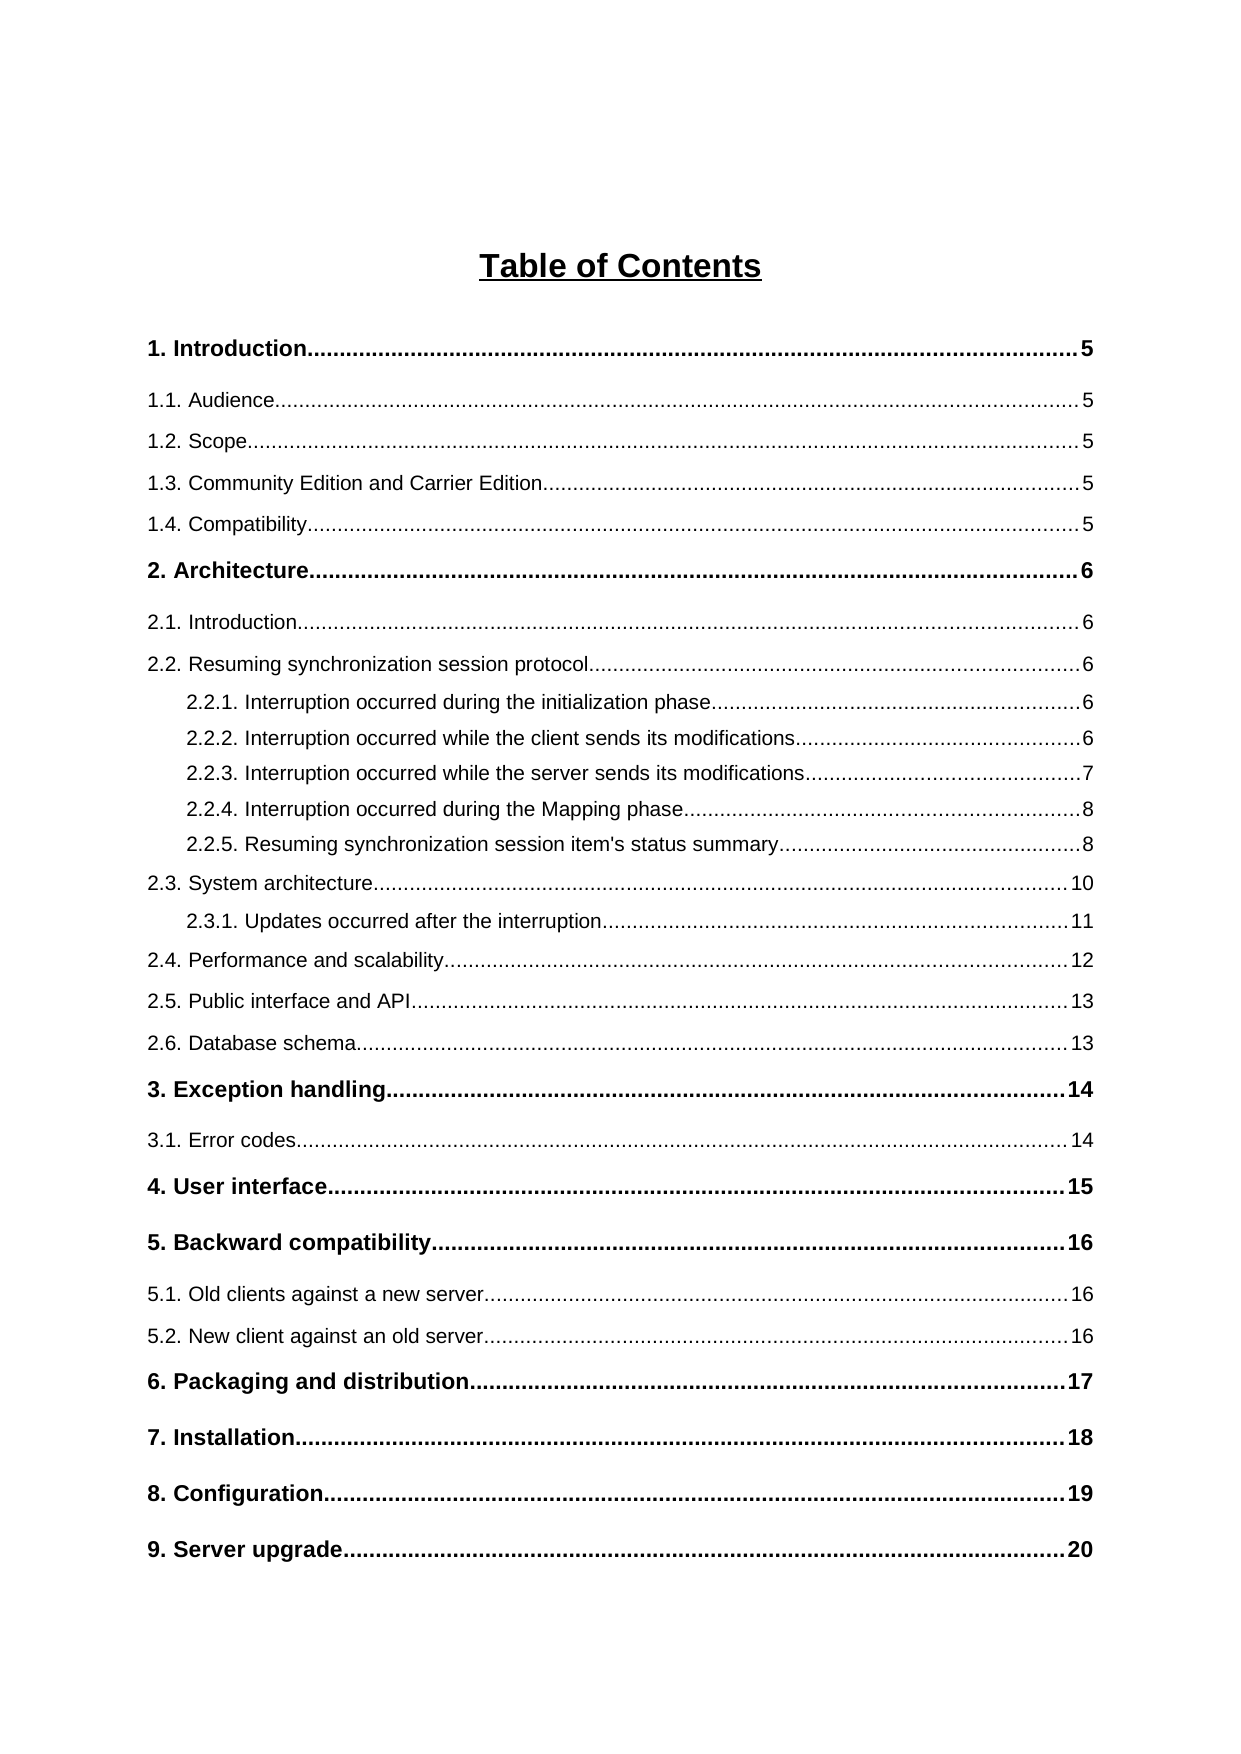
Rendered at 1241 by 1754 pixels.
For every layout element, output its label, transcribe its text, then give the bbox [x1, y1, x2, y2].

text 1.1. Audience 5 [147, 388, 1093, 412]
text 3. Exception handling 14 [147, 1076, 1093, 1102]
text 2.4. Performance and scalability 12 [147, 948, 1093, 972]
text 1. Introduction 5 [147, 335, 1093, 361]
text 1.4. Compatibility 5 [147, 513, 1093, 536]
text 3.1. Error codes 14 [147, 1129, 1093, 1152]
text 2.2.2. Interruption occurred while the client sends its modifications 6 [186, 726, 1093, 749]
text 6. Packaging and distribution 17 [147, 1369, 1093, 1395]
subtitle Table of Contents [147, 247, 1093, 284]
text 4. User interface 15 [147, 1173, 1093, 1199]
text 9. Server upgrade 20 [147, 1537, 1093, 1563]
text 1.3. Community Edition and Carrier Edition 5 [147, 471, 1093, 495]
text 1.2. Scope 5 [147, 430, 1093, 453]
text 2.2.5. Resuming synchronization session item's status summary 8 [186, 833, 1093, 856]
text 2.5. Public interface and API 13 [147, 990, 1093, 1013]
text 2.6. Database schema 13 [147, 1031, 1093, 1055]
text 2.3. System architecture 10 [147, 871, 1093, 895]
text 5.1. Old clients against a new server 16 [147, 1283, 1093, 1306]
text 5.2. New client against an old server 16 [147, 1324, 1093, 1348]
text 8. Configuration 19 [147, 1481, 1093, 1507]
text 2.2. Resuming synchronization session protocol 6 [147, 652, 1093, 676]
text 5. Backward compatibility 16 [147, 1229, 1093, 1256]
text 2.3.1. Updates occurred after the interruption 11 [186, 910, 1093, 933]
text 2.2.3. Interruption occurred while the server sends its modifications 7 [186, 762, 1093, 785]
text 7. Installation 18 [147, 1425, 1093, 1451]
text 2.2.4. Interruption occurred during the Mapping phase 8 [186, 797, 1093, 821]
text 2.2.1. Interruption occurred during the initialization phase 6 [186, 691, 1093, 714]
text 2. Architecture 6 [147, 557, 1093, 583]
text 2.1. Introduction 6 [147, 610, 1093, 634]
